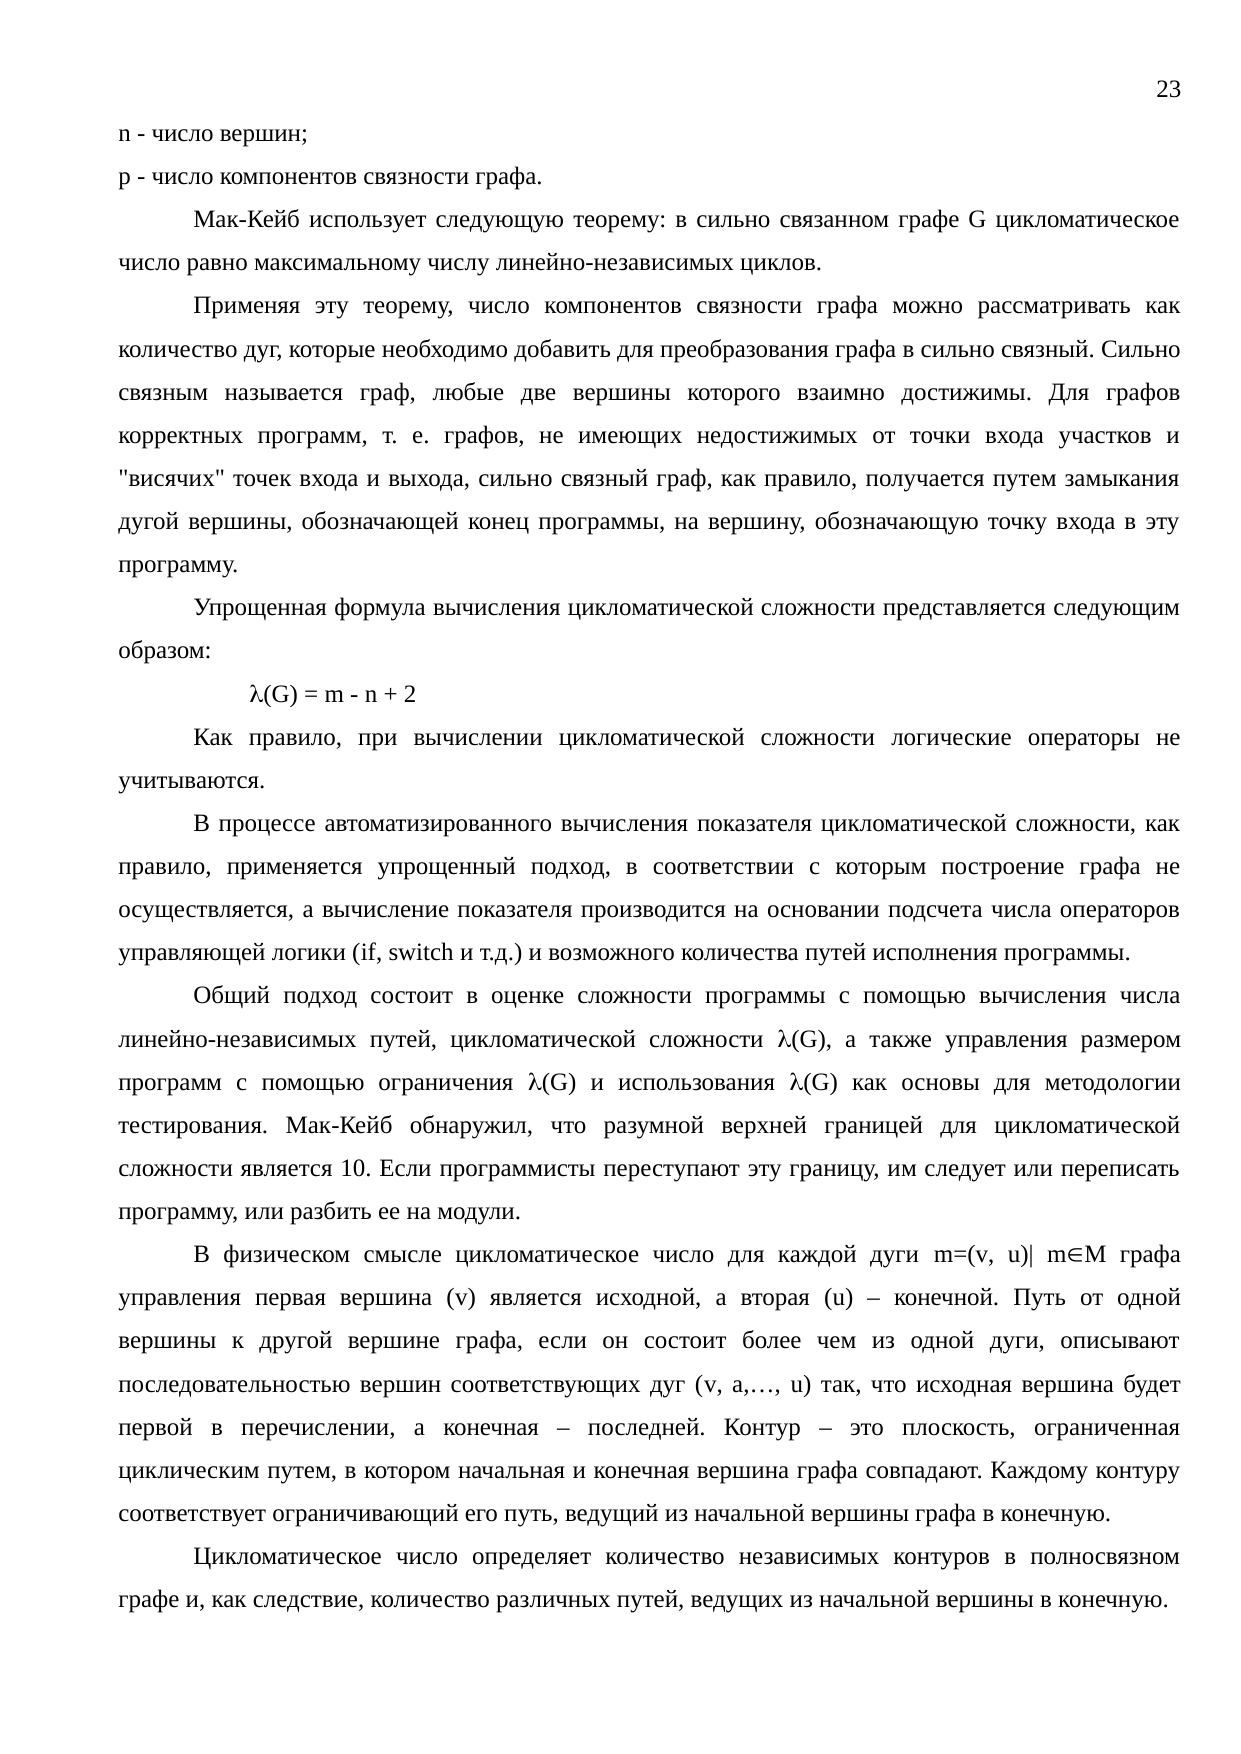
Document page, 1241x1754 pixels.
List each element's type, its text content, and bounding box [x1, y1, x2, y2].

text n - число вершин; [118, 118, 1181, 147]
text Цикломатическое число определяет количество независимых контуров в полносвязном графе и, как следствие, количество различных путей, ведущих из начальной вершины в конечную. [118, 1541, 1181, 1613]
text p - число компонентов связности графа. [118, 161, 1181, 190]
text Как правило, при вычислении цикломатической сложности логические операторы не учитываются. [118, 722, 1181, 794]
text Мак-Кейб использует следующую теорему: в сильно связанном графе G цикломатическое число равно максимальному числу линейно-независимых циклов. [118, 204, 1181, 276]
text Общий подход состоит в оценке сложности программы с помощью вычисления числа линейно-независимых путей, цикломатической сложности (G), а также управления размером программ с помощью ограничения (G) и использования (G) как основы для методологии тестирования. Мак-Кейб обнаружил, что разумной верхней границей для цикломатической сложности является 10. Если программисты переступают эту границу, им следует или переписать программу, или разбить ее на модули. [118, 981, 1181, 1225]
text В физическом смысле цикломатическое число для каждой дуги m=(v, u)| mM графа управления первая вершина (v) является исходной, а вторая (u) – конечной. Путь от одной вершины к другой вершине графа, если он состоит более чем из одной дуги, описывают последовательностью вершин соответствующих дуг (v, а,…, u) так, что исходная вершина будет первой в перечислении, а конечная – последней. Контур – это плоскость, ограниченная циклическим путем, в котором начальная и конечная вершина графа совпадают. Каждому контуру соответствует ограничивающий его путь, ведущий из начальной вершины графа в конечную. [118, 1239, 1181, 1527]
text Упрощенная формула вычисления цикломатической сложности представляется следующим образом: [118, 592, 1181, 664]
text (G) = m - n + 2 [118, 679, 1181, 707]
text Применяя эту теорему, число компонентов связности графа можно рассматривать как количество дуг, которые необходимо добавить для преобразования графа в сильно связный. Сильно связным называется граф, любые две вершины которого взаимно достижимы. Для графов корректных программ, т. е. графов, не имеющих недостижимых от точки входа участков и "висячих" точек входа и выхода, сильно связный граф, как правило, получается путем замыкания дугой вершины, обозначающей конец программы, на вершину, обозначающую точку входа в эту программу. [118, 291, 1181, 578]
text В процессе автоматизированного вычисления показателя цикломатической сложности, как правило, применяется упрощенный подход, в соответствии с которым построение графа не осуществляется, а вычисление показателя производится на основании подсчета числа операторов управляющей логики (if, switch и т.д.) и возможного количества путей исполнения программы. [118, 808, 1181, 966]
